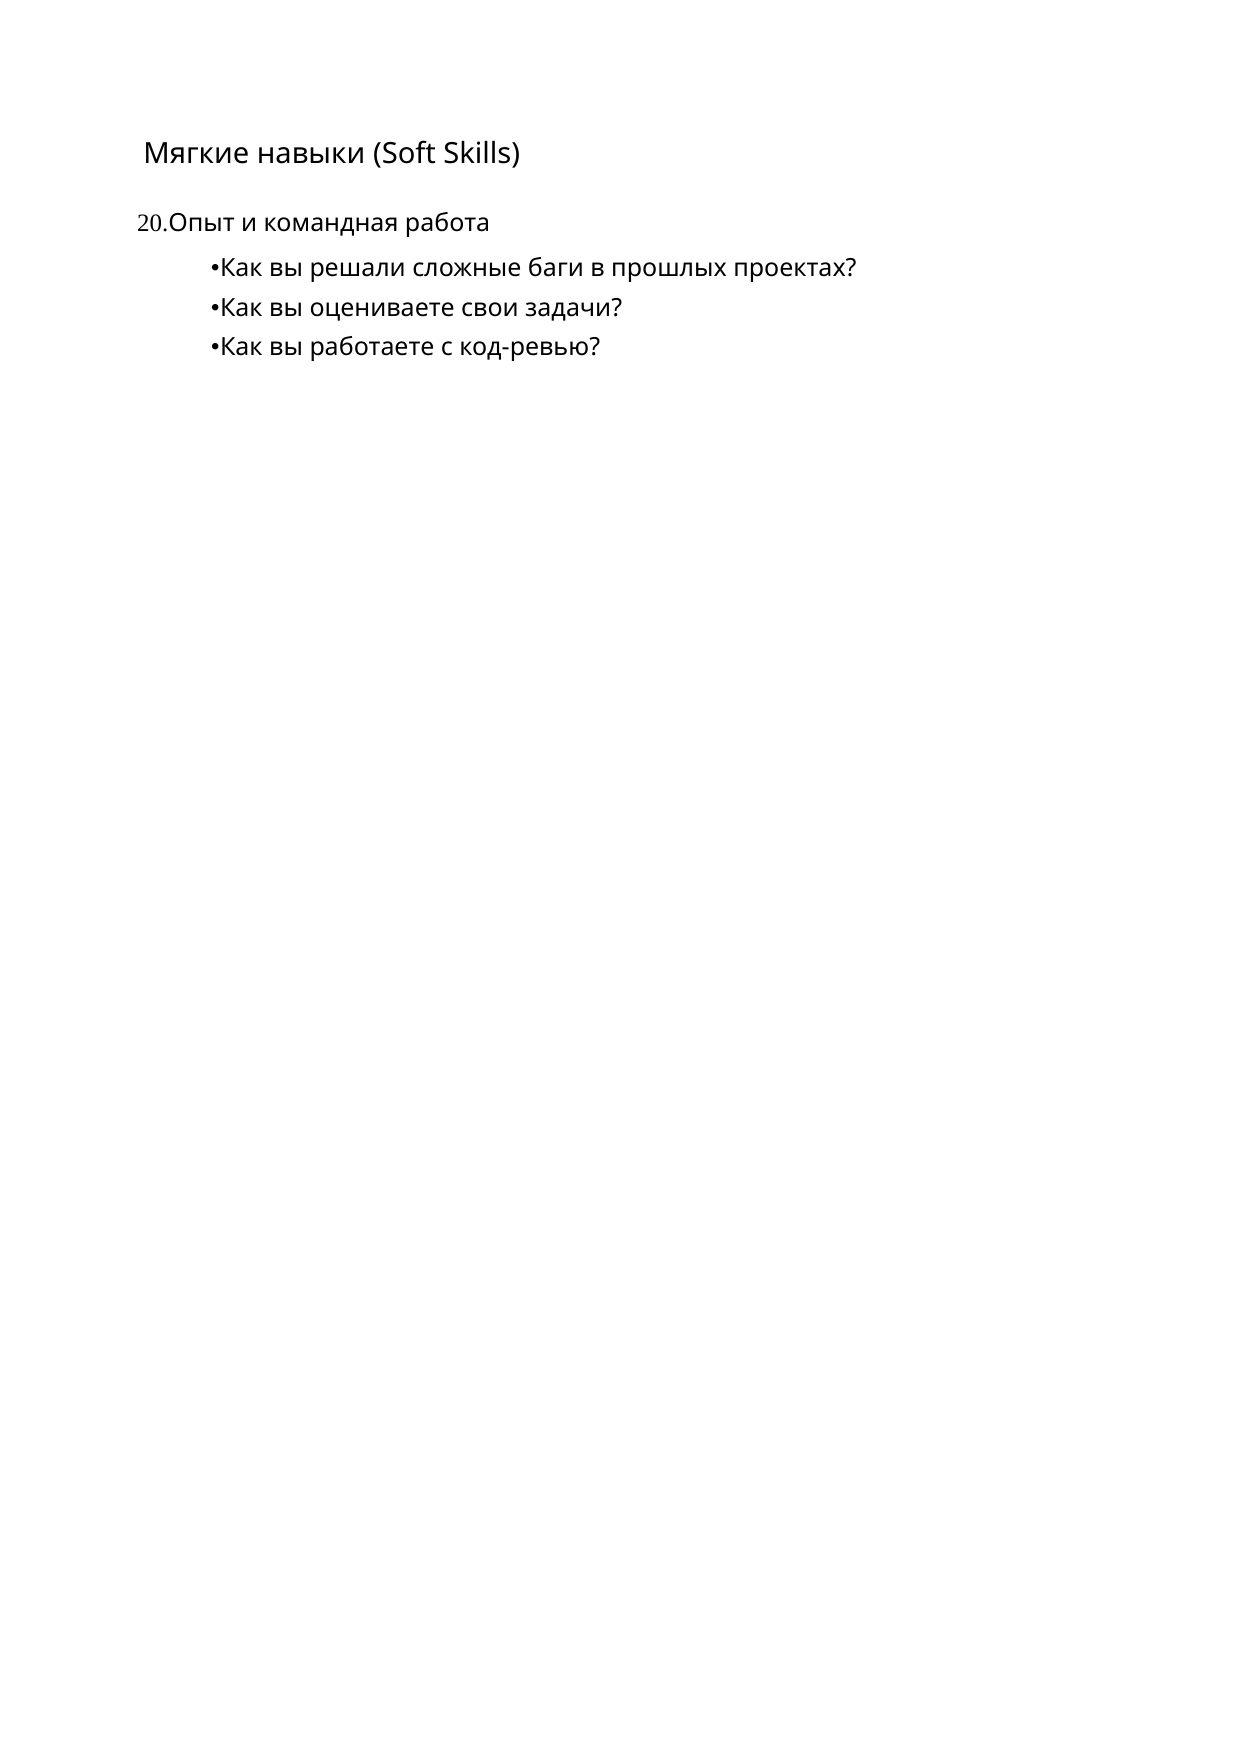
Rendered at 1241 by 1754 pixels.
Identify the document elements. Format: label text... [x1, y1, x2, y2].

subtitle Мягкие навыки (Soft Skills) [143, 133, 1122, 172]
list Опыт и командная работа [118, 205, 1122, 239]
list Как вы работаете с код-ревью? [118, 328, 1122, 362]
list Как вы решали сложные баги в прошлых проектах? [118, 250, 1122, 284]
list Как вы оцениваете свои задачи? [118, 289, 1122, 323]
